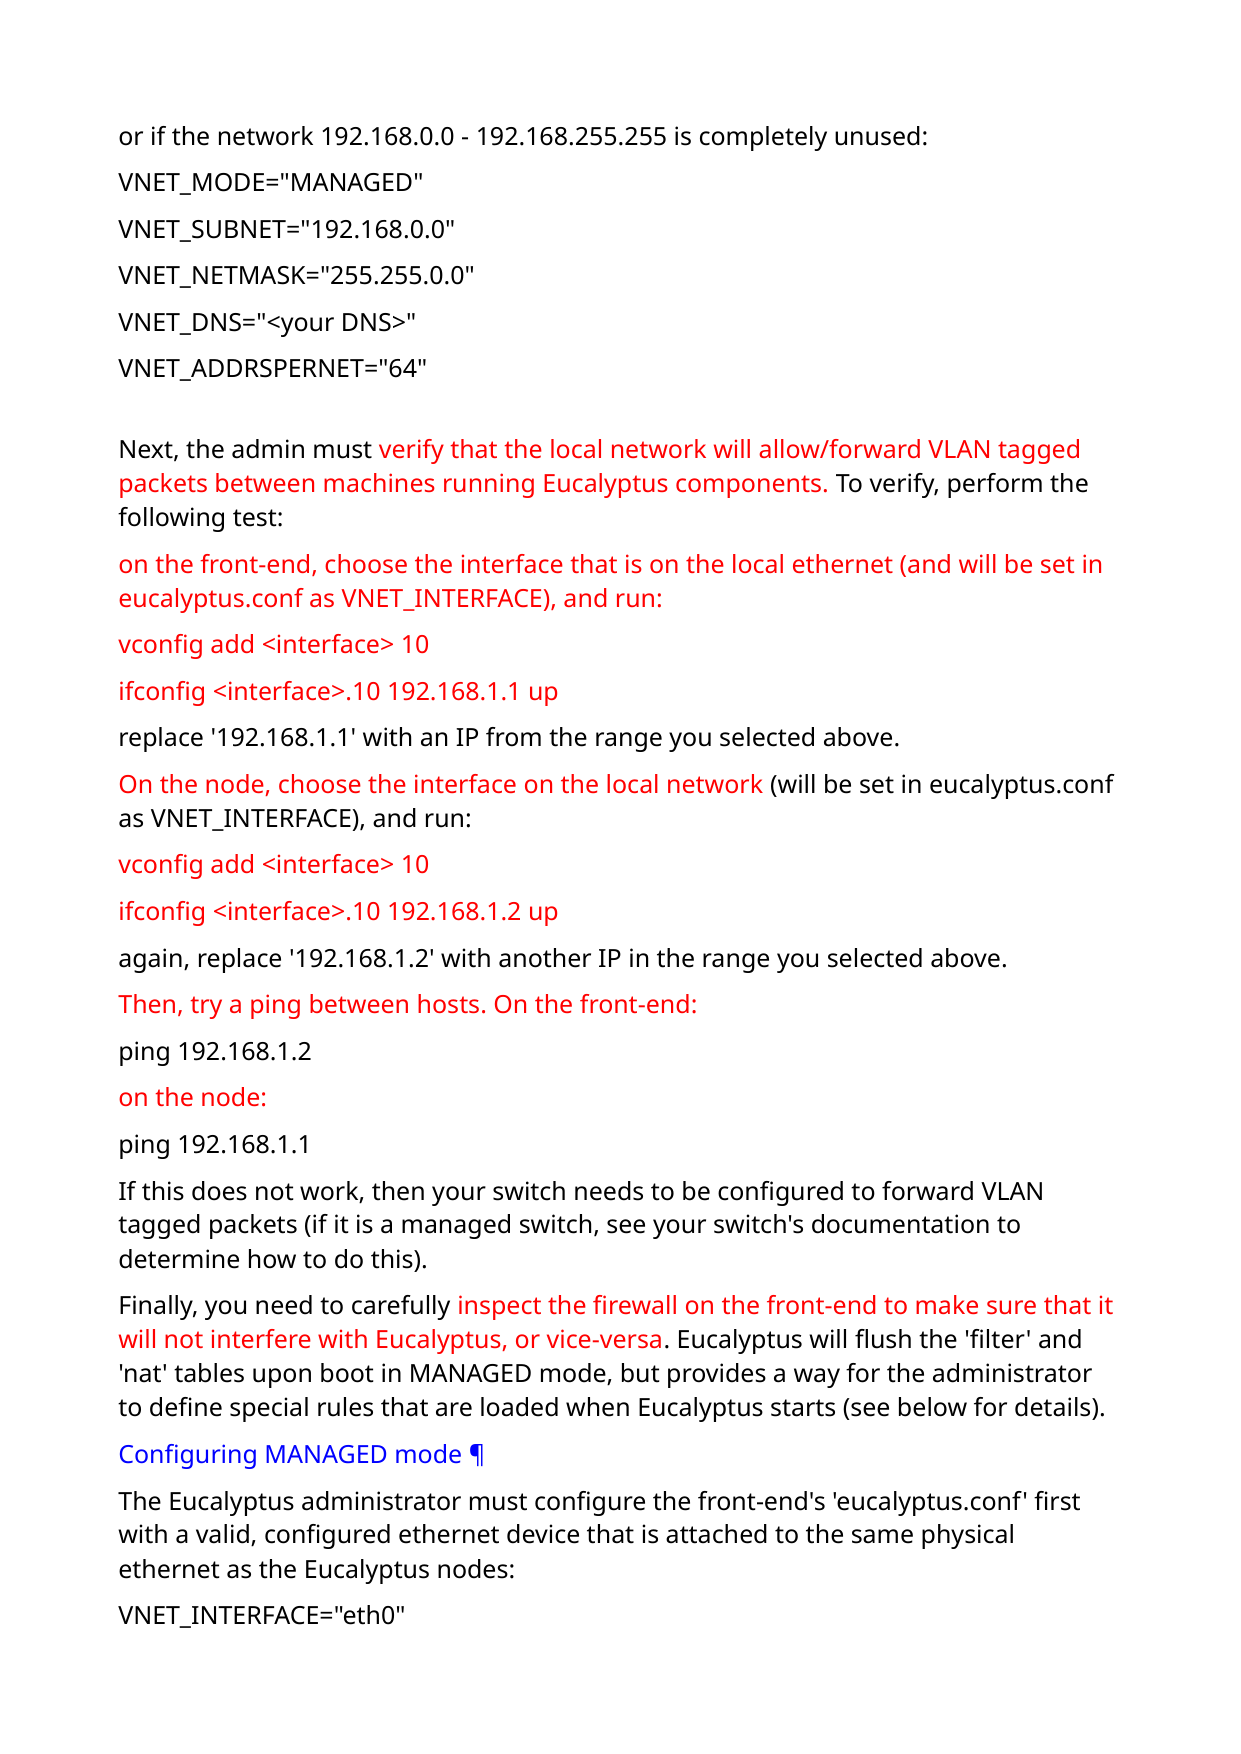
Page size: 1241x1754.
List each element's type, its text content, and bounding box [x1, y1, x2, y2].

text Finally, you need to carefully inspect the firewall on the front-end to make sure that it will not interfere with Eucalyptus, or vice-versa. Eucalyptus will flush the 'filter' and 'nat' tables upon boot in MANAGED mode, but provides a way for the administrator to define special rules that are loaded when Eucalyptus starts (see below for details). [118, 1288, 1122, 1424]
text The Eucalyptus administrator must configure the front-end's 'eucalyptus.conf' first with a valid, configured ethernet device that is attached to the same physical ethernet as the Eucalyptus nodes: [118, 1483, 1122, 1585]
text on the front-end, choose the interface that is on the local ethernet (and will be set in eucalyptus.conf as VNET_INTERFACE), and run: [118, 546, 1122, 614]
text Configuring MANAGED mode ¶ [118, 1437, 1122, 1471]
text Then, try a ping between hosts. On the front-end: [118, 987, 1122, 1021]
text ping 192.168.1.1 [118, 1127, 1122, 1161]
text or if the network 192.168.0.0 - 192.168.255.255 is completely unused: [118, 118, 1122, 152]
text vconfig add <interface> 10 [118, 847, 1122, 881]
text ifconfig <interface>.10 192.168.1.2 up [118, 894, 1122, 928]
text Next, the admin must verify that the local network will allow/forward VLAN tagged packets between machines running Eucalyptus components. To verify, perform the following test: [118, 397, 1122, 534]
text replace '192.168.1.1' with an IP from the range you selected above. [118, 720, 1122, 754]
text VNET_INTERFACE="eth0" [118, 1598, 1122, 1632]
text VNET_SUBNET="192.168.0.0" [118, 211, 1122, 245]
text ifconfig <interface>.10 192.168.1.1 up [118, 673, 1122, 707]
text On the node, choose the interface on the local network (will be set in eucalyptus.conf as VNET_INTERFACE), and run: [118, 767, 1122, 835]
text vconfig add <interface> 10 [118, 627, 1122, 661]
text VNET_NETMASK="255.255.0.0" [118, 258, 1122, 292]
text VNET_MODE="MANAGED" [118, 165, 1122, 199]
text ping 192.168.1.2 [118, 1033, 1122, 1067]
text on the node: [118, 1080, 1122, 1114]
text VNET_ADDRSPERNET="64" [118, 351, 1122, 385]
text If this does not work, then your switch needs to be configured to forward VLAN tagged packets (if it is a managed switch, see your switch's documentation to determine how to do this). [118, 1173, 1122, 1275]
text VNET_DNS="<your DNS>" [118, 304, 1122, 338]
text again, replace '192.168.1.2' with another IP in the range you selected above. [118, 940, 1122, 974]
